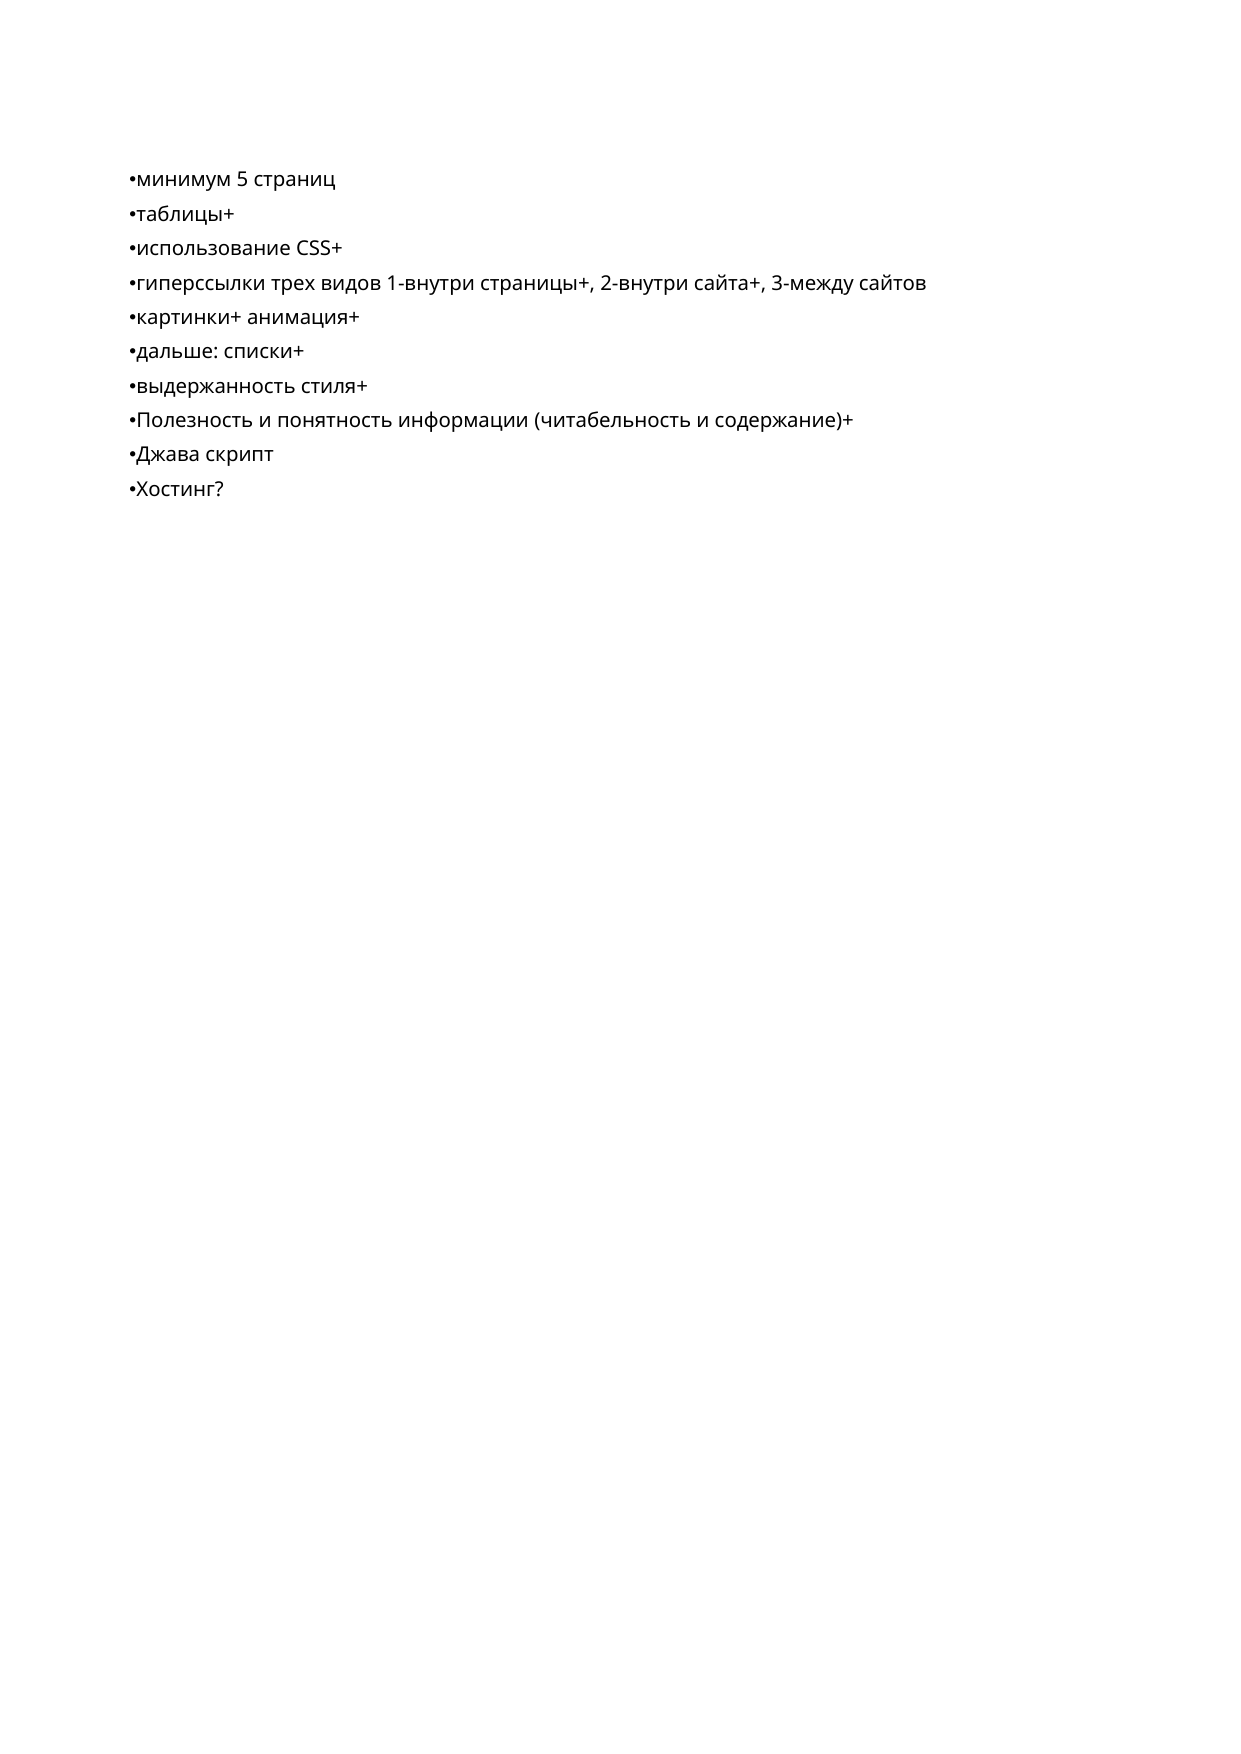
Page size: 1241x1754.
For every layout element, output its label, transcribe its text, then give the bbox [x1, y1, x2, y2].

list гиперссылки трех видов 1-внутри страницы+, 2-внутри сайта+, 3-между сайтов [129, 268, 1122, 296]
list Джава скрипт [129, 439, 1122, 468]
list Хостинг? [129, 474, 1122, 502]
list Полезность и понятность информации (читабельность и содержание)+ [129, 405, 1122, 433]
list таблицы+ [129, 199, 1122, 227]
list минимум 5 страниц [129, 164, 1122, 193]
list картинки+ анимация+ [129, 302, 1122, 330]
list выдержанность стиля+ [129, 371, 1122, 399]
list использование CSS+ [129, 233, 1122, 261]
list дальше: списки+ [129, 336, 1122, 364]
